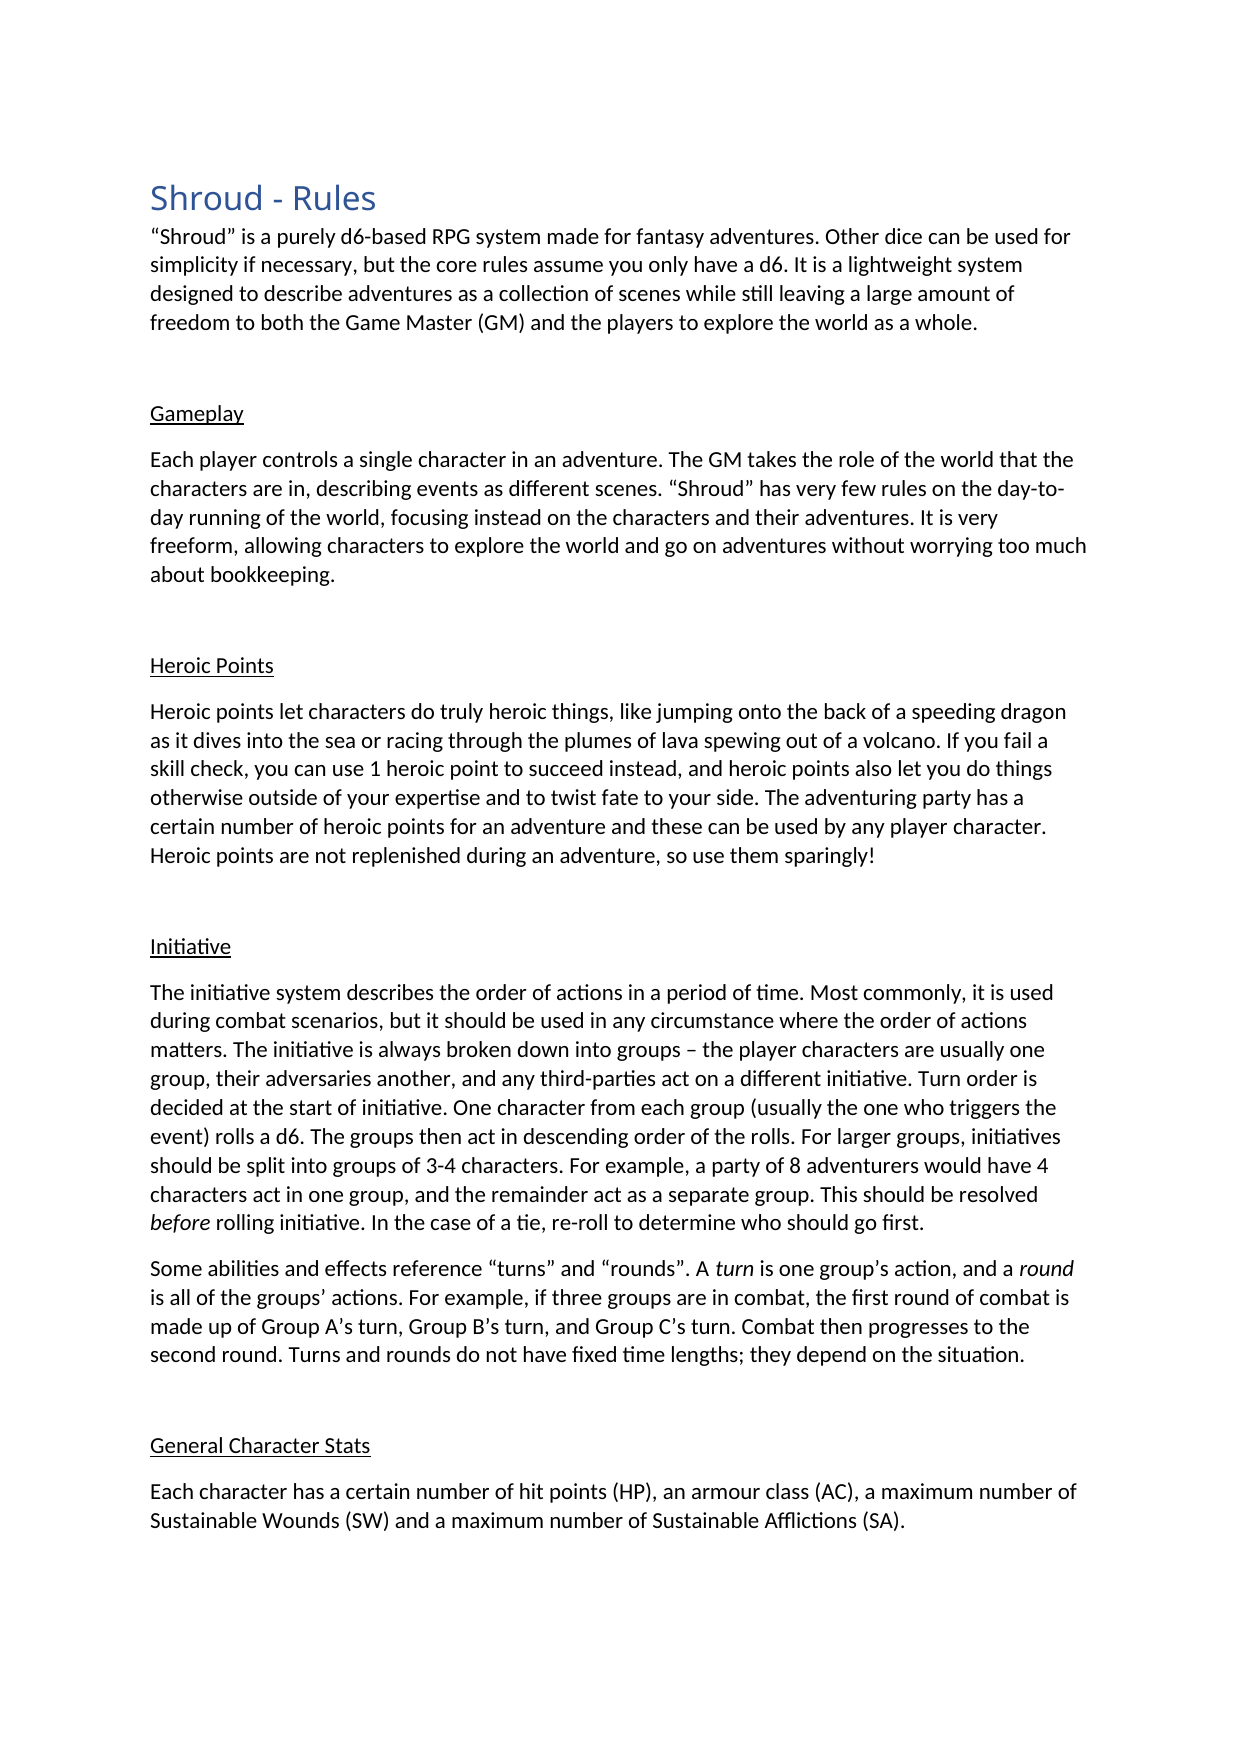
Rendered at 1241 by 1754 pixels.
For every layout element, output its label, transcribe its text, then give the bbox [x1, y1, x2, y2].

text General Character Stats [150, 1432, 1090, 1460]
subtitle Shroud - Rules [150, 175, 1090, 220]
text Each character has a certain number of hit points (HP), an armour class (AC), a maximum number of Sustainable Wounds (SW) and a maximum number of Sustainable Afflictions (SA). [150, 1477, 1090, 1534]
text Some abilities and effects reference “turns” and “rounds”. A turn is one group’s action, and a round is all of the groups’ actions. For example, if three groups are in combat, the first round of combat is made up of Group A’s turn, Group B’s turn, and Group C’s turn. Combat then progresses to the second round. Turns and rounds do not have fixed time lengths; they depend on the situation. [150, 1254, 1090, 1369]
text Gameplay [150, 399, 1090, 427]
text “Shroud” is a purely d6-based RPG system made for fantasy adventures. Other dice can be used for simplicity if necessary, but the core rules assume you only have a d6. It is a lightweight system designed to describe adventures as a collection of scenes while still leaving a large amount of freedom to both the Game Master (GM) and the players to explore the world as a whole. [150, 222, 1090, 336]
text Heroic Points [150, 651, 1090, 679]
text Initiative [150, 932, 1090, 960]
text The initiative system describes the order of actions in a period of time. Most commonly, it is used during combat scenarios, but it should be used in any circumstance where the order of actions matters. The initiative is always broken down into groups – the player characters are usually one group, their adversaries another, and any third-parties act on a different initiative. Turn order is decided at the start of initiative. One character from each group (usually the one who triggers the event) rolls a d6. The groups then act in descending order of the rolls. For larger groups, initiatives should be split into groups of 3-4 characters. For example, a party of 8 adventurers would have 4 characters act in one group, and the remainder act as a separate group. This should be resolved before rolling initiative. In the case of a tie, re-roll to determine who should go first. [150, 978, 1090, 1237]
text Each player controls a single character in an adventure. The GM takes the role of the world that the characters are in, describing events as different scenes. “Shroud” has very few rules on the day-to-day running of the world, focusing instead on the characters and their adventures. It is very freeform, allowing characters to explore the world and go on adventures without worrying too much about bookkeeping. [150, 445, 1090, 588]
text Heroic points let characters do truly heroic things, like jumping onto the back of a speeding dragon as it dives into the sea or racing through the plumes of lava spewing out of a volcano. If you fail a skill check, you can use 1 heroic point to succeed instead, and heroic points also let you do things otherwise outside of your expertise and to twist fate to your side. The adventuring party has a certain number of heroic points for an adventure and these can be used by any player character. Heroic points are not replenished during an adventure, so use them sparingly! [150, 697, 1090, 869]
